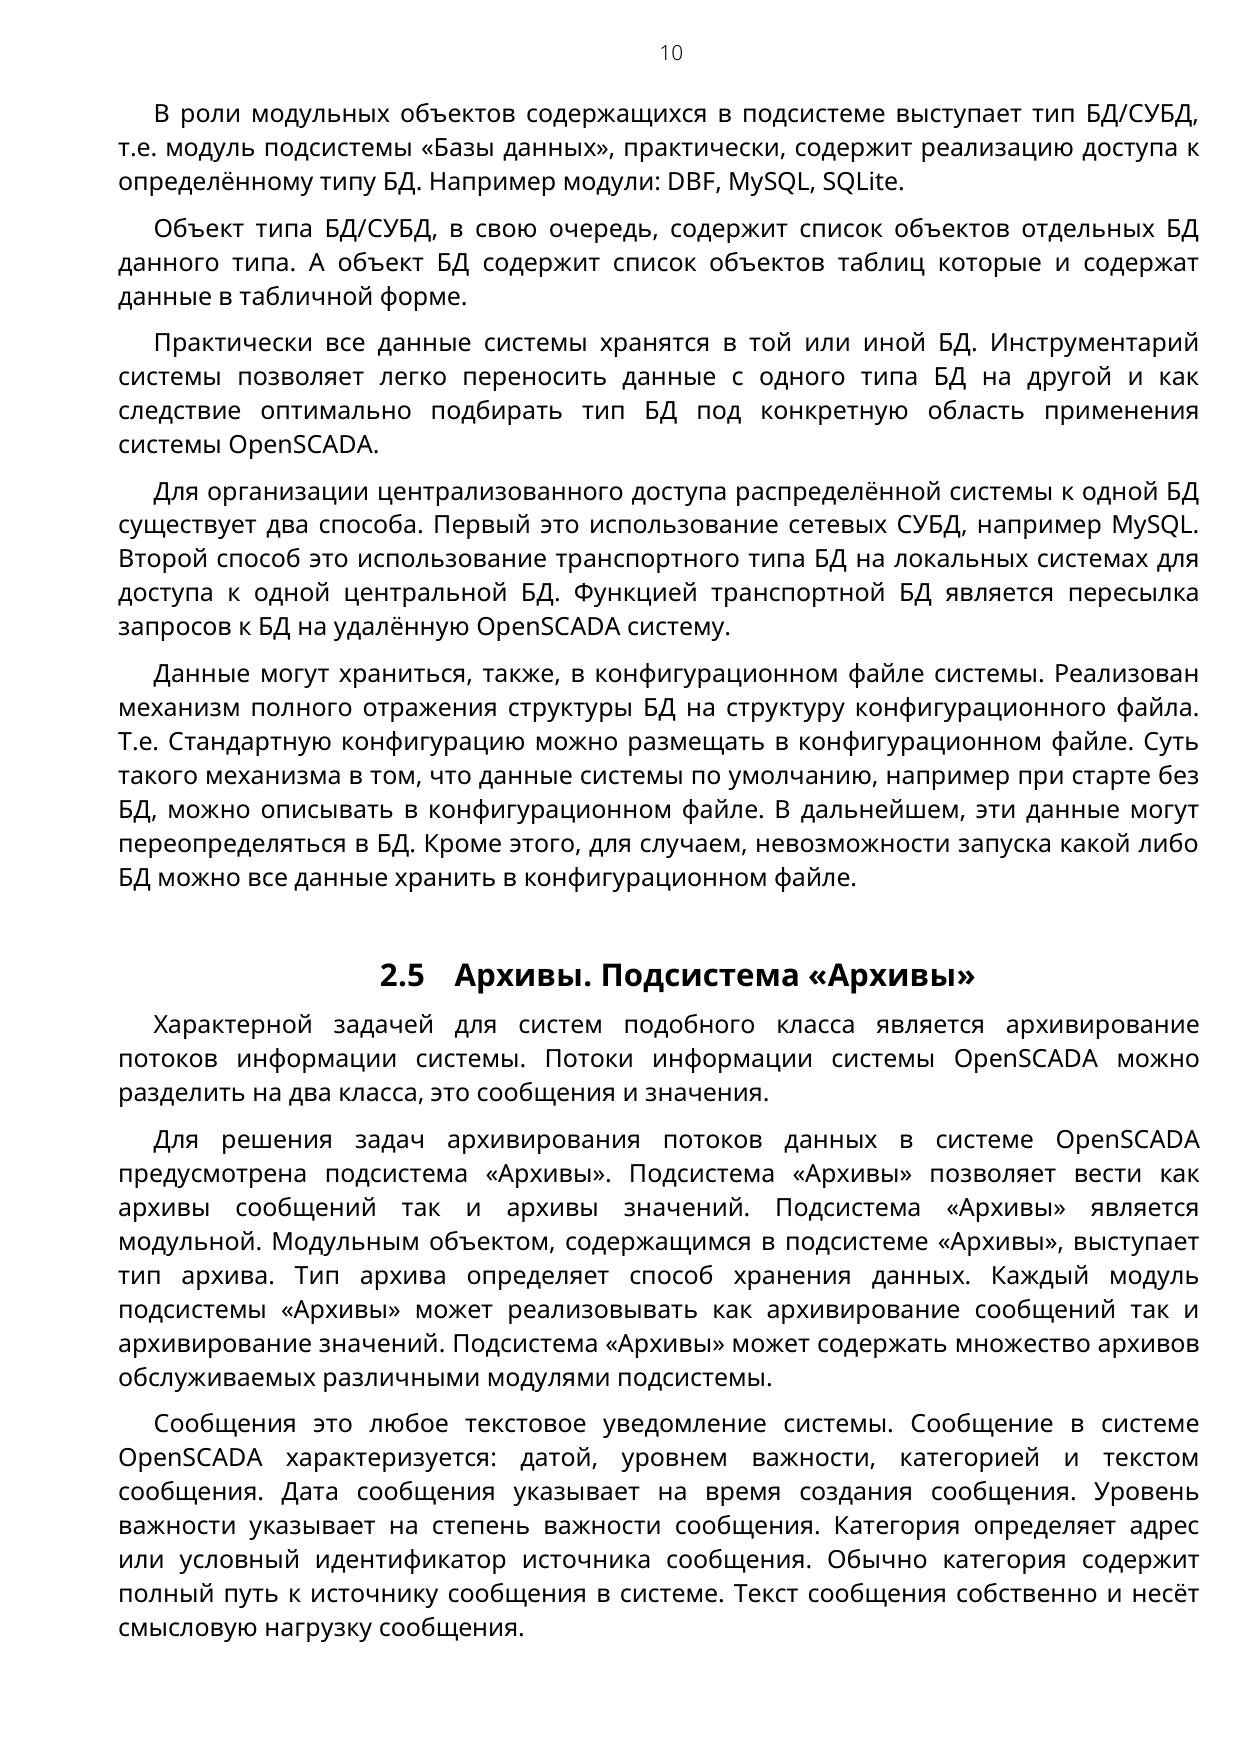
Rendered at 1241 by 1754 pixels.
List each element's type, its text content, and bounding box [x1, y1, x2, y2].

subtitle Архивы. Подсистема «Архивы» [147, 953, 1201, 995]
text Для организации централизованного доступа распределённой системы к одной БД существует два способа. Первый это использование сетевых СУБД, например MySQL. Второй способ это использование транспортного типа БД на локальных системах для доступа к одной центральной БД. Функцией транспортной БД является пересылка запросов к БД на удалённую OpenSCADA систему. [118, 473, 1201, 643]
text Практически все данные системы хранятся в той или иной БД. Инструментарий системы позволяет легко переносить данные с одного типа БД на другой и как следствие оптимально подбирать тип БД под конкретную область применения системы OpenSCADA. [118, 325, 1201, 461]
text Характерной задачей для систем подобного класса является архивирование потоков информации системы. Потоки информации системы OpenSCADA можно разделить на два класса, это сообщения и значения. [118, 1007, 1201, 1109]
text Сообщения это любое текстовое уведомление системы. Сообщение в системе OpenSCADA характеризуется: датой, уровнем важности, категорией и текстом сообщения. Дата сообщения указывает на время создания сообщения. Уровень важности указывает на степень важности сообщения. Категория определяет адрес или условный идентификатор источника сообщения. Обычно категория содержит полный путь к источнику сообщения в системе. Текст сообщения собственно и несёт смысловую нагрузку сообщения. [118, 1406, 1201, 1644]
text Данные могут храниться, также, в конфигурационном файле системы. Реализован механизм полного отражения структуры БД на структуру конфигурационного файла. Т.е. Стандартную конфигурацию можно размещать в конфигурационном файле. Суть такого механизма в том, что данные системы по умолчанию, например при старте без БД, можно описывать в конфигурационном файле. В дальнейшем, эти данные могут переопределяться в БД. Кроме этого, для случаем, невозможности запуска какой либо БД можно все данные хранить в конфигурационном файле. [118, 656, 1201, 893]
text Для решения задач архивирования потоков данных в системе OpenSCADA предусмотрена подсистема «Архивы». Подсистема «Архивы» позволяет вести как архивы сообщений так и архивы значений. Подсистема «Архивы» является модульной. Модульным объектом, содержащимся в подсистеме «Архивы», выступает тип архива. Тип архива определяет способ хранения данных. Каждый модуль подсистемы «Архивы» может реализовывать как архивирование сообщений так и архивирование значений. Подсистема «Архивы» может содержать множество архивов обслуживаемых различными модулями подсистемы. [118, 1122, 1201, 1393]
text Объект типа БД/СУБД, в свою очередь, содержит список объектов отдельных БД данного типа. А объект БД содержит список объектов таблиц которые и содержат данные в табличной форме. [118, 211, 1201, 313]
text В роли модульных объектов содержащихся в подсистеме выступает тип БД/СУБД, т.е. модуль подсистемы «Базы данных», практически, содержит реализацию доступа к определённому типу БД. Например модули: DBF, MySQL, SQLite. [118, 96, 1201, 198]
